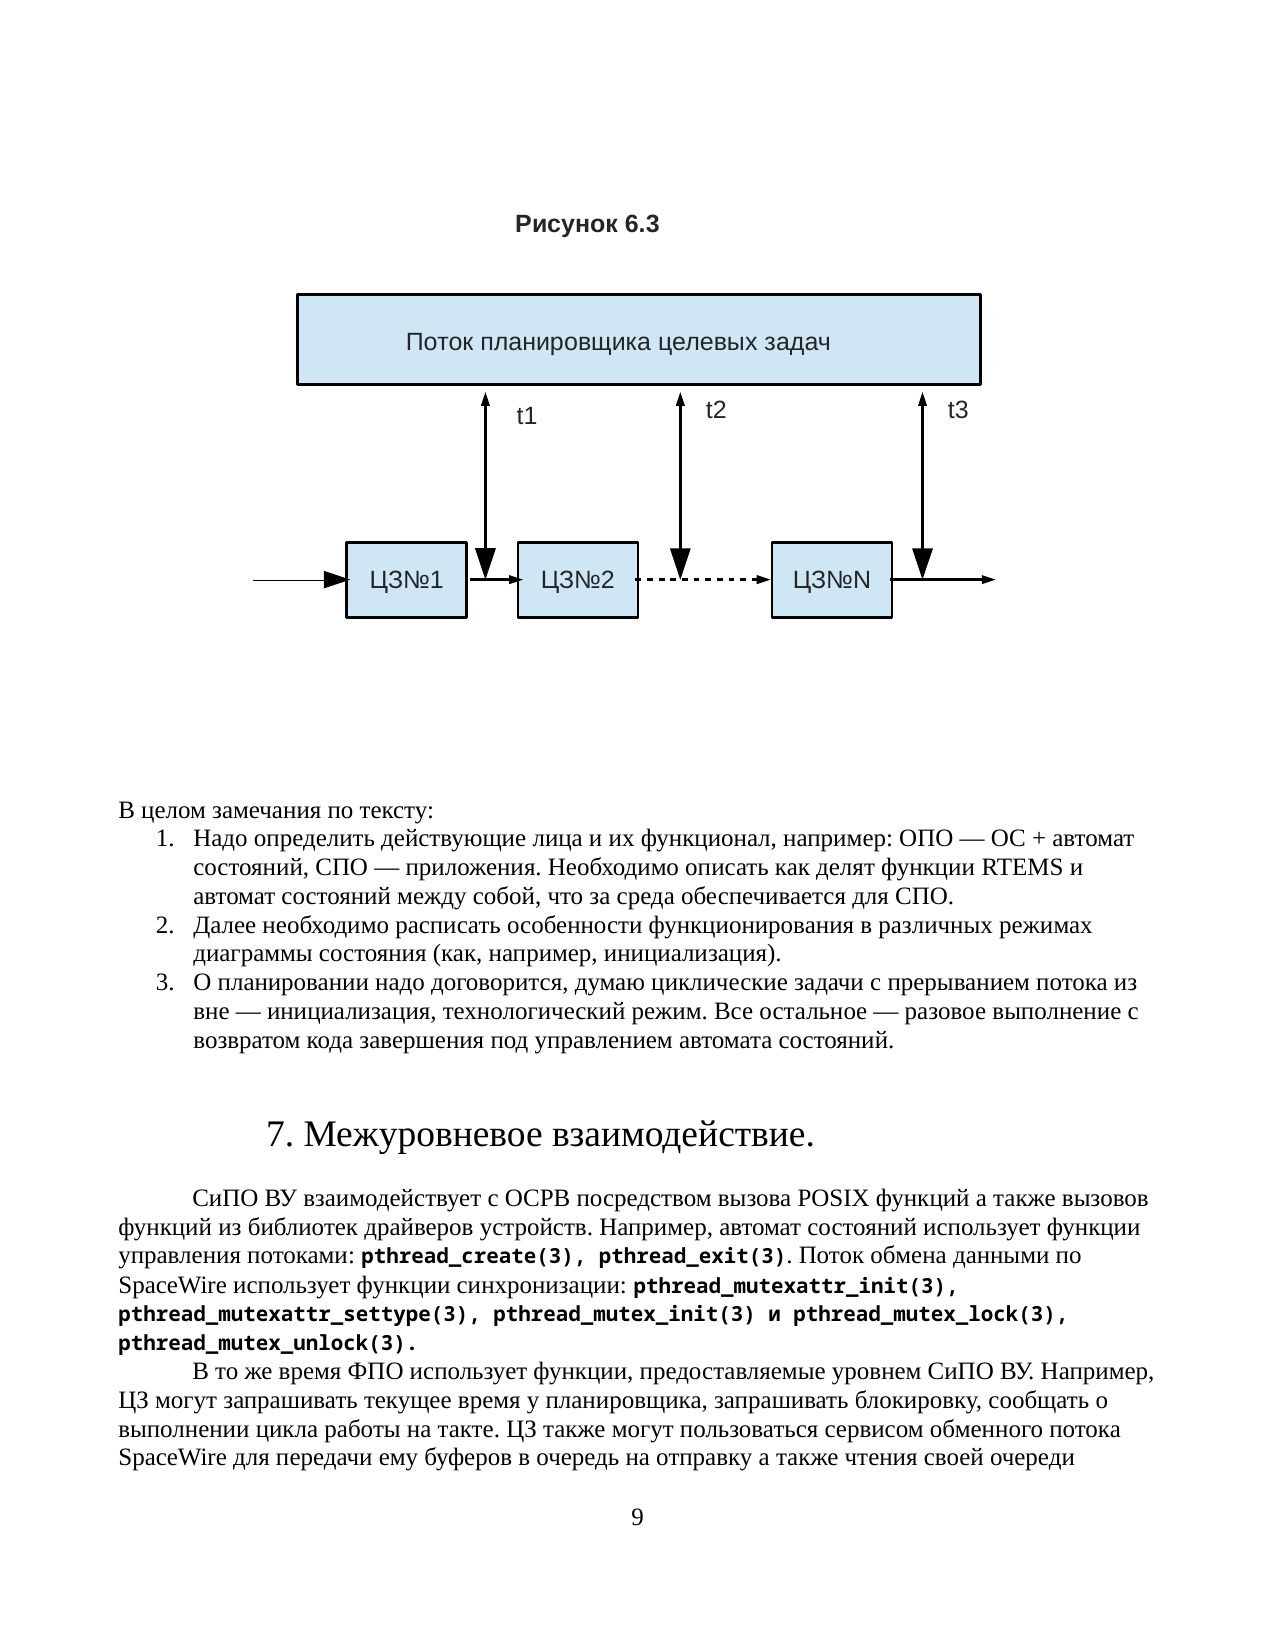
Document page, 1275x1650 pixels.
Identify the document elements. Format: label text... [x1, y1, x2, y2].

text 7. Межуровневое взаимодействие. [118, 1111, 1157, 1154]
list Далее необходимо расписать особенности функционирования в различных режимах диаграммы состояния (как, например, инициализация). [156, 910, 1157, 967]
text СиПО ВУ взаимодействует с ОСРВ посредством вызова POSIX функций а также вызовов функций из библиотек драйверов устройств. Например, автомат состояний использует функции управления потоками: pthread_create(3), pthread_exit(3). Поток обмена данными по SpaceWire использует функции синхронизации: pthread_mutexattr_init(3), pthread_mutexattr_settype(3), pthread_mutex_init(3) и pthread_mutex_lock(3), pthread_mutex_unlock(3). [118, 1183, 1157, 1356]
list О планировании надо договорится, думаю циклические задачи с прерыванием потока из вне — инициализация, технологический режим. Все остальное — разовое выполнение с возвратом кода завершения под управлением автомата состояний. [156, 967, 1157, 1053]
text В то же время ФПО использует функции, предоставляемые уровнем СиПО ВУ. Например, ЦЗ могут запрашивать текущее время у планировщика, запрашивать блокировку, сообщать о выполнении цикла работы на такте. ЦЗ также могут пользоваться сервисом обменного потока SpaceWire для передачи ему буферов в очередь на отправку а также чтения своей очереди [118, 1356, 1157, 1471]
text В целом замечания по тексту: [118, 795, 1157, 823]
list Надо определить действующие лица и их функционал, например: ОПО — ОС + автомат состояний, СПО — приложения. Необходимо описать как делят функции RTEMS и автомат состояний между собой, что за среда обеспечивается для СПО. [156, 823, 1157, 910]
